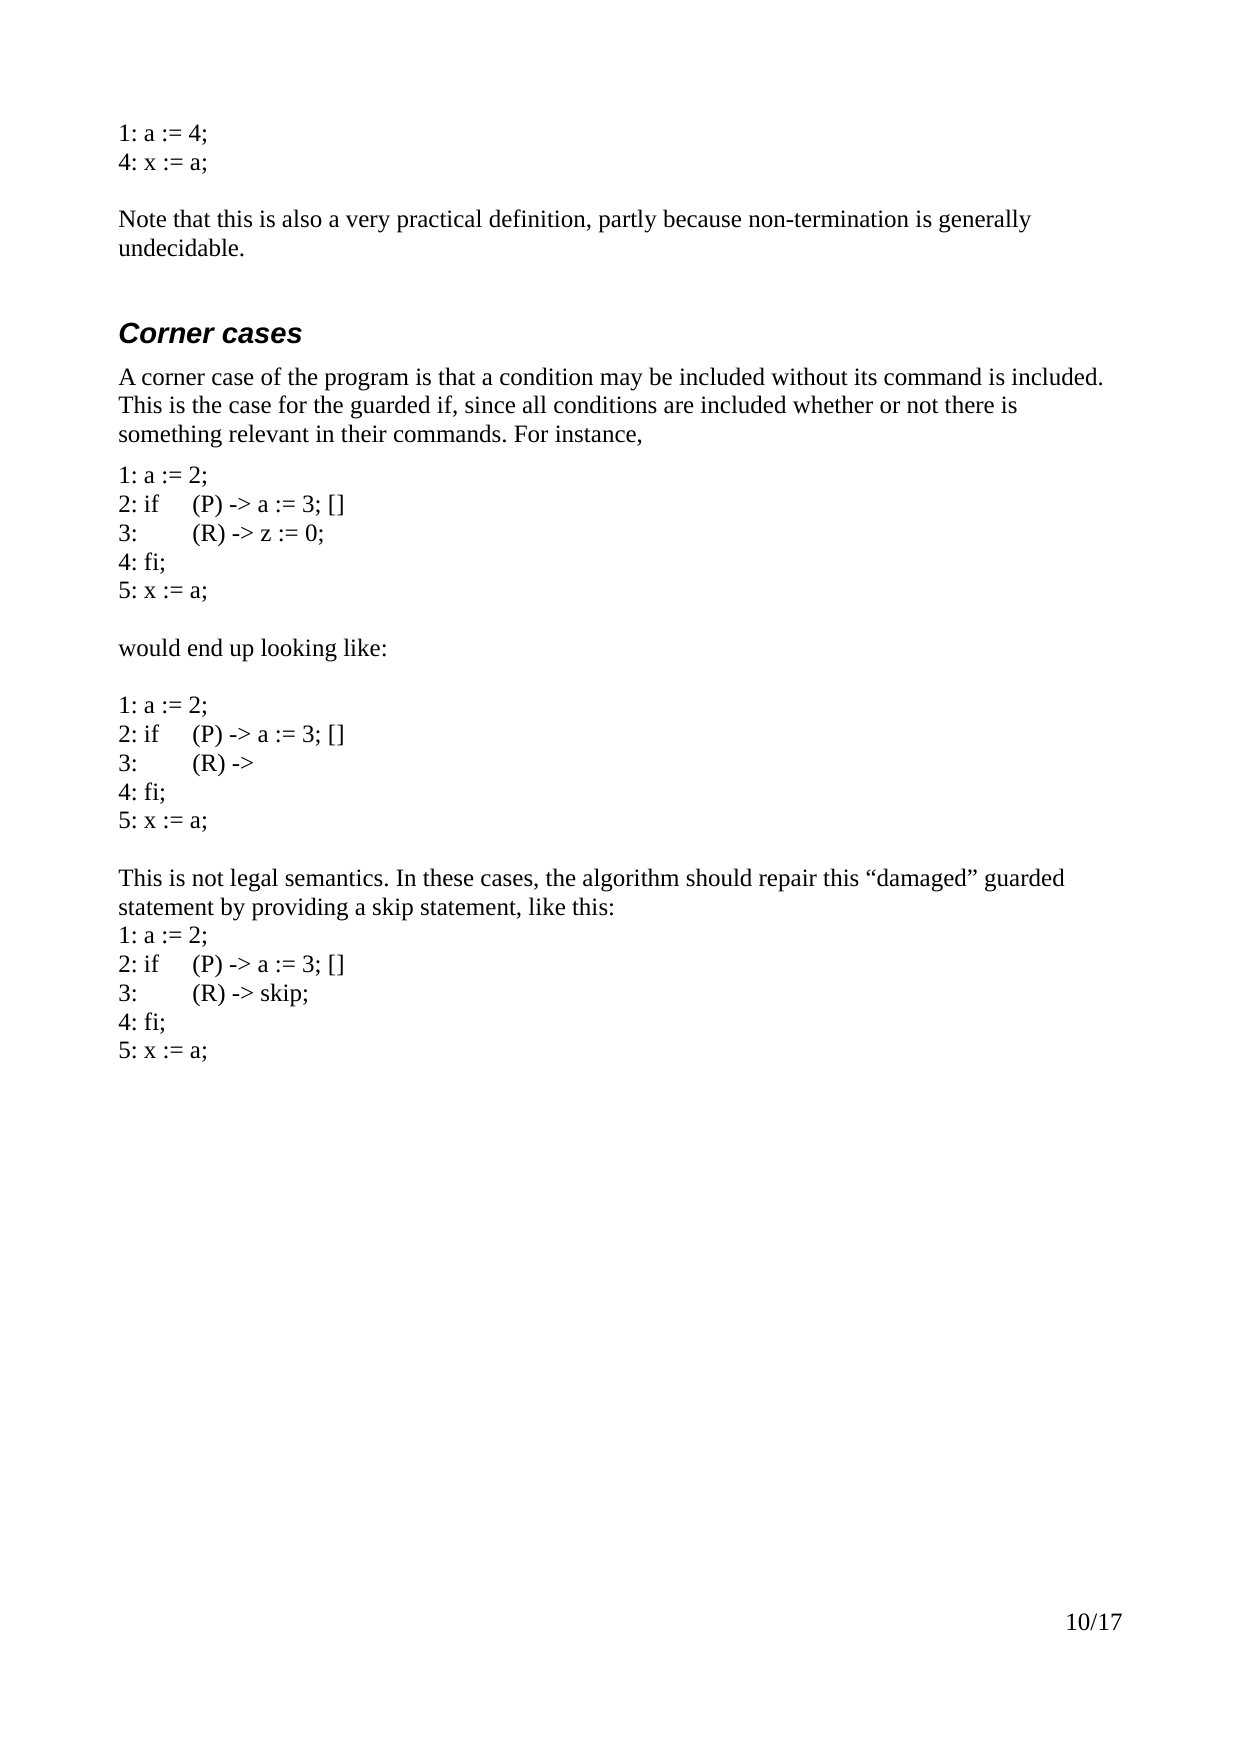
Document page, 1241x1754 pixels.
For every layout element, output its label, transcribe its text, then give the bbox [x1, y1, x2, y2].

text 4: fi; [118, 547, 1122, 575]
text 5: x := a; [118, 575, 1122, 604]
text 5: x := a; [118, 1035, 1122, 1064]
text 4: fi; [118, 777, 1122, 805]
text would end up looking like: [118, 633, 1122, 662]
text 3: (R) -> skip; [118, 978, 1122, 1007]
text 1: a := 2; [118, 460, 1122, 489]
text 4: x := a; [118, 147, 1122, 176]
text 3: (R) -> z := 0; [118, 518, 1122, 547]
text 3: (R) -> [118, 748, 1122, 777]
text 5: x := a; [118, 805, 1122, 834]
text 1: a := 4; [118, 118, 1122, 147]
text Note that this is also a very practical definition, partly because non-termination is generally undecidable. [118, 204, 1122, 262]
text 4: fi; [118, 1007, 1122, 1035]
text A corner case of the program is that a condition may be included without its command is included. This is the case for the guarded if, since all conditions are included whether or not there is something relevant in their commands. For instance, [118, 362, 1122, 448]
subtitle Corner cases [118, 316, 1122, 349]
text 2: if (P) -> a := 3; [] [118, 949, 1122, 978]
text 2: if (P) -> a := 3; [] [118, 489, 1122, 518]
text 2: if (P) -> a := 3; [] [118, 719, 1122, 748]
text 1: a := 2; [118, 920, 1122, 949]
text 1: a := 2; [118, 690, 1122, 719]
text This is not legal semantics. In these cases, the algorithm should repair this “damaged” guarded statement by providing a skip statement, like this: [118, 863, 1122, 920]
